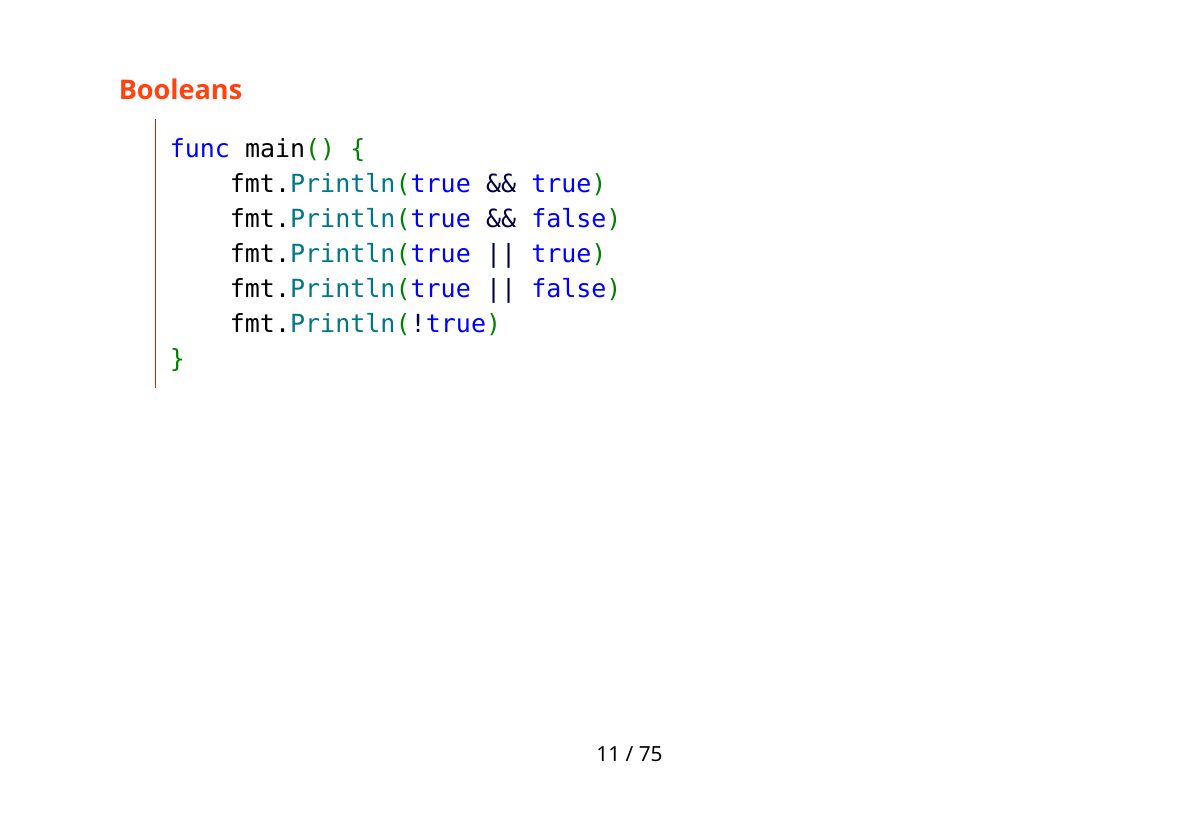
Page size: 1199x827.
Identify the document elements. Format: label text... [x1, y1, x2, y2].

text fmt.Println(true && false) [156, 189, 1140, 224]
text fmt.Println(!true) [156, 294, 1140, 329]
text fmt.Println(true || true) [156, 224, 1140, 259]
text fmt.Println(true && true) [156, 154, 1140, 189]
text func main() { [156, 119, 1140, 154]
text } [156, 329, 1140, 388]
text Booleans [118, 70, 1140, 107]
text fmt.Println(true || false) [156, 259, 1140, 294]
